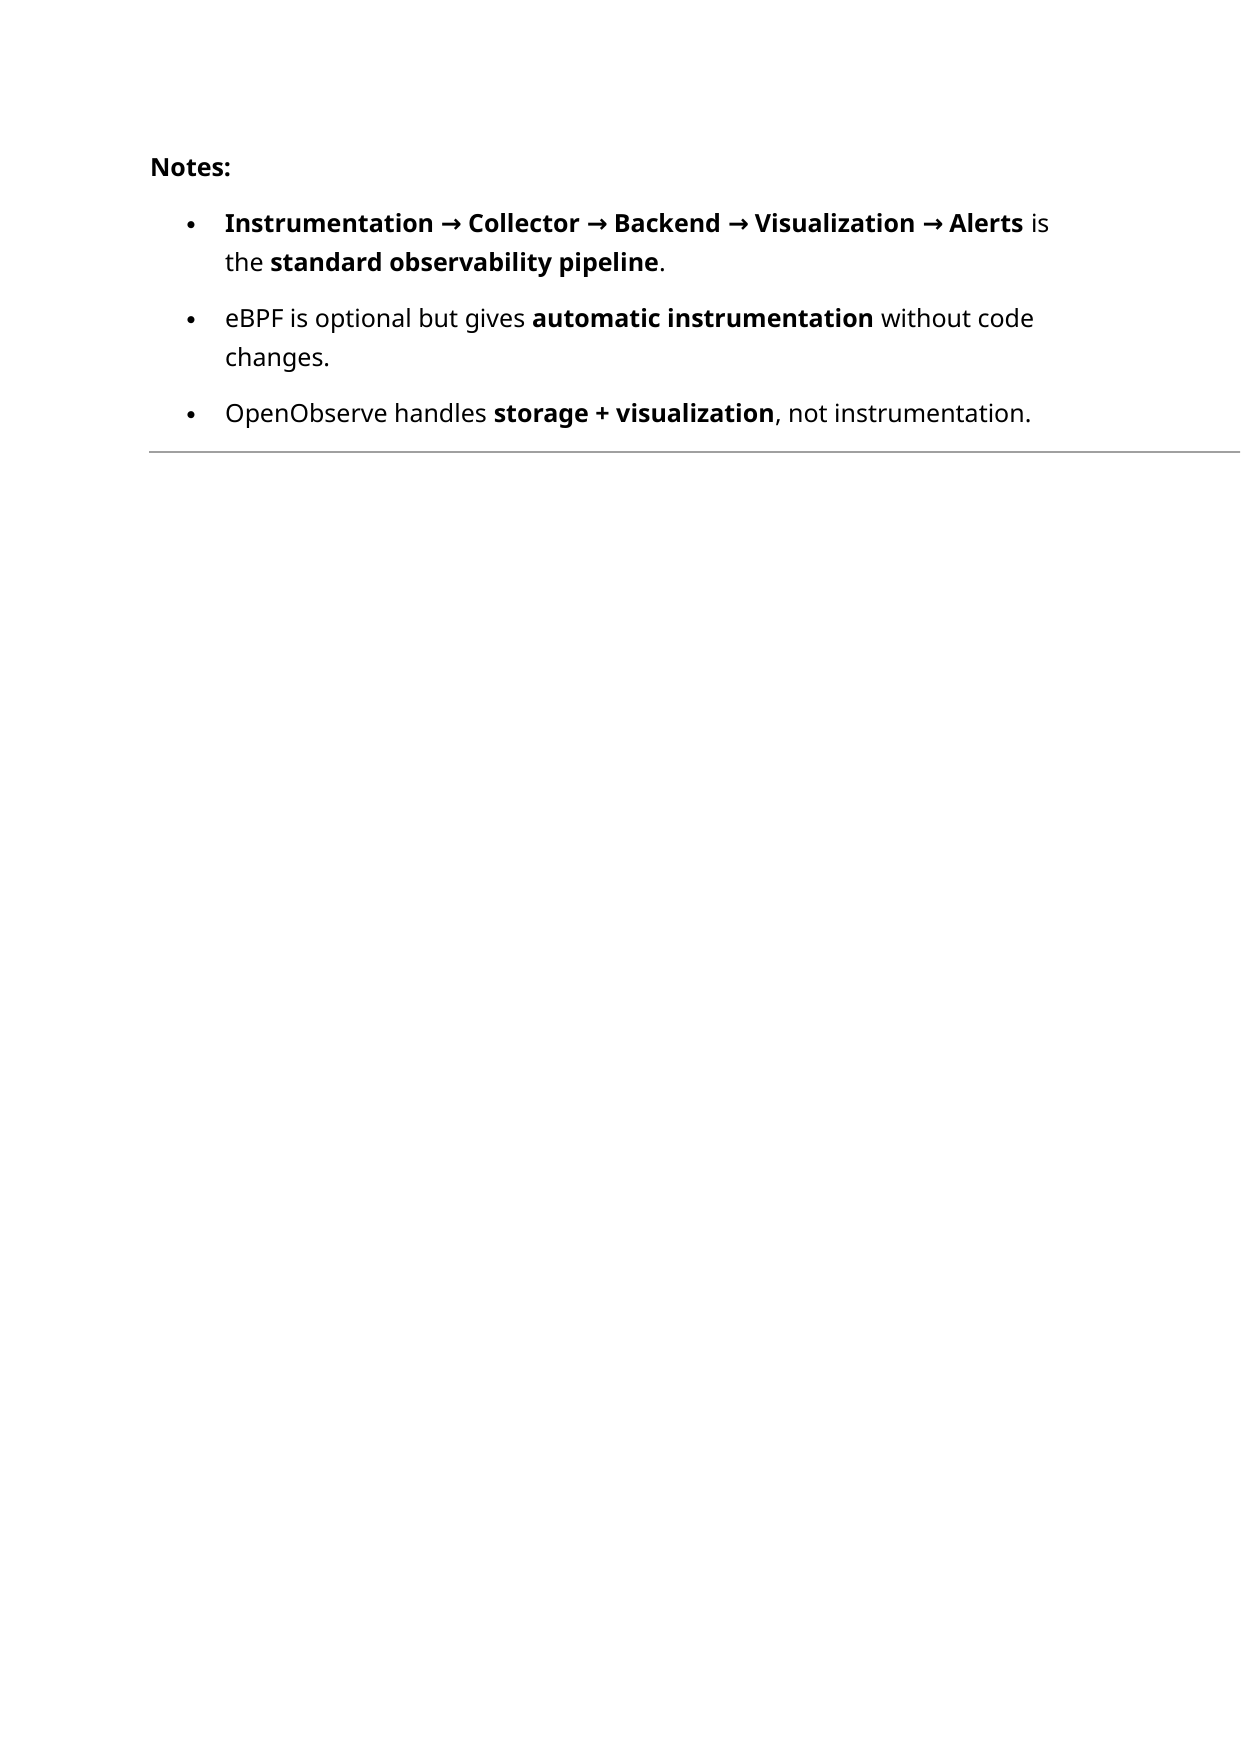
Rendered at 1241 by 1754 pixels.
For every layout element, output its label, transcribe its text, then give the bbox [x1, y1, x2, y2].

list eBPF is optional but gives automatic instrumentation without code changes. [187, 301, 1090, 374]
list Instrumentation → Collector → Backend → Visualization → Alerts is the standard observability pipeline. [187, 206, 1090, 279]
list OpenObserve handles storage + visualization, not instrumentation. [187, 396, 1090, 430]
text Notes: [150, 150, 1090, 184]
